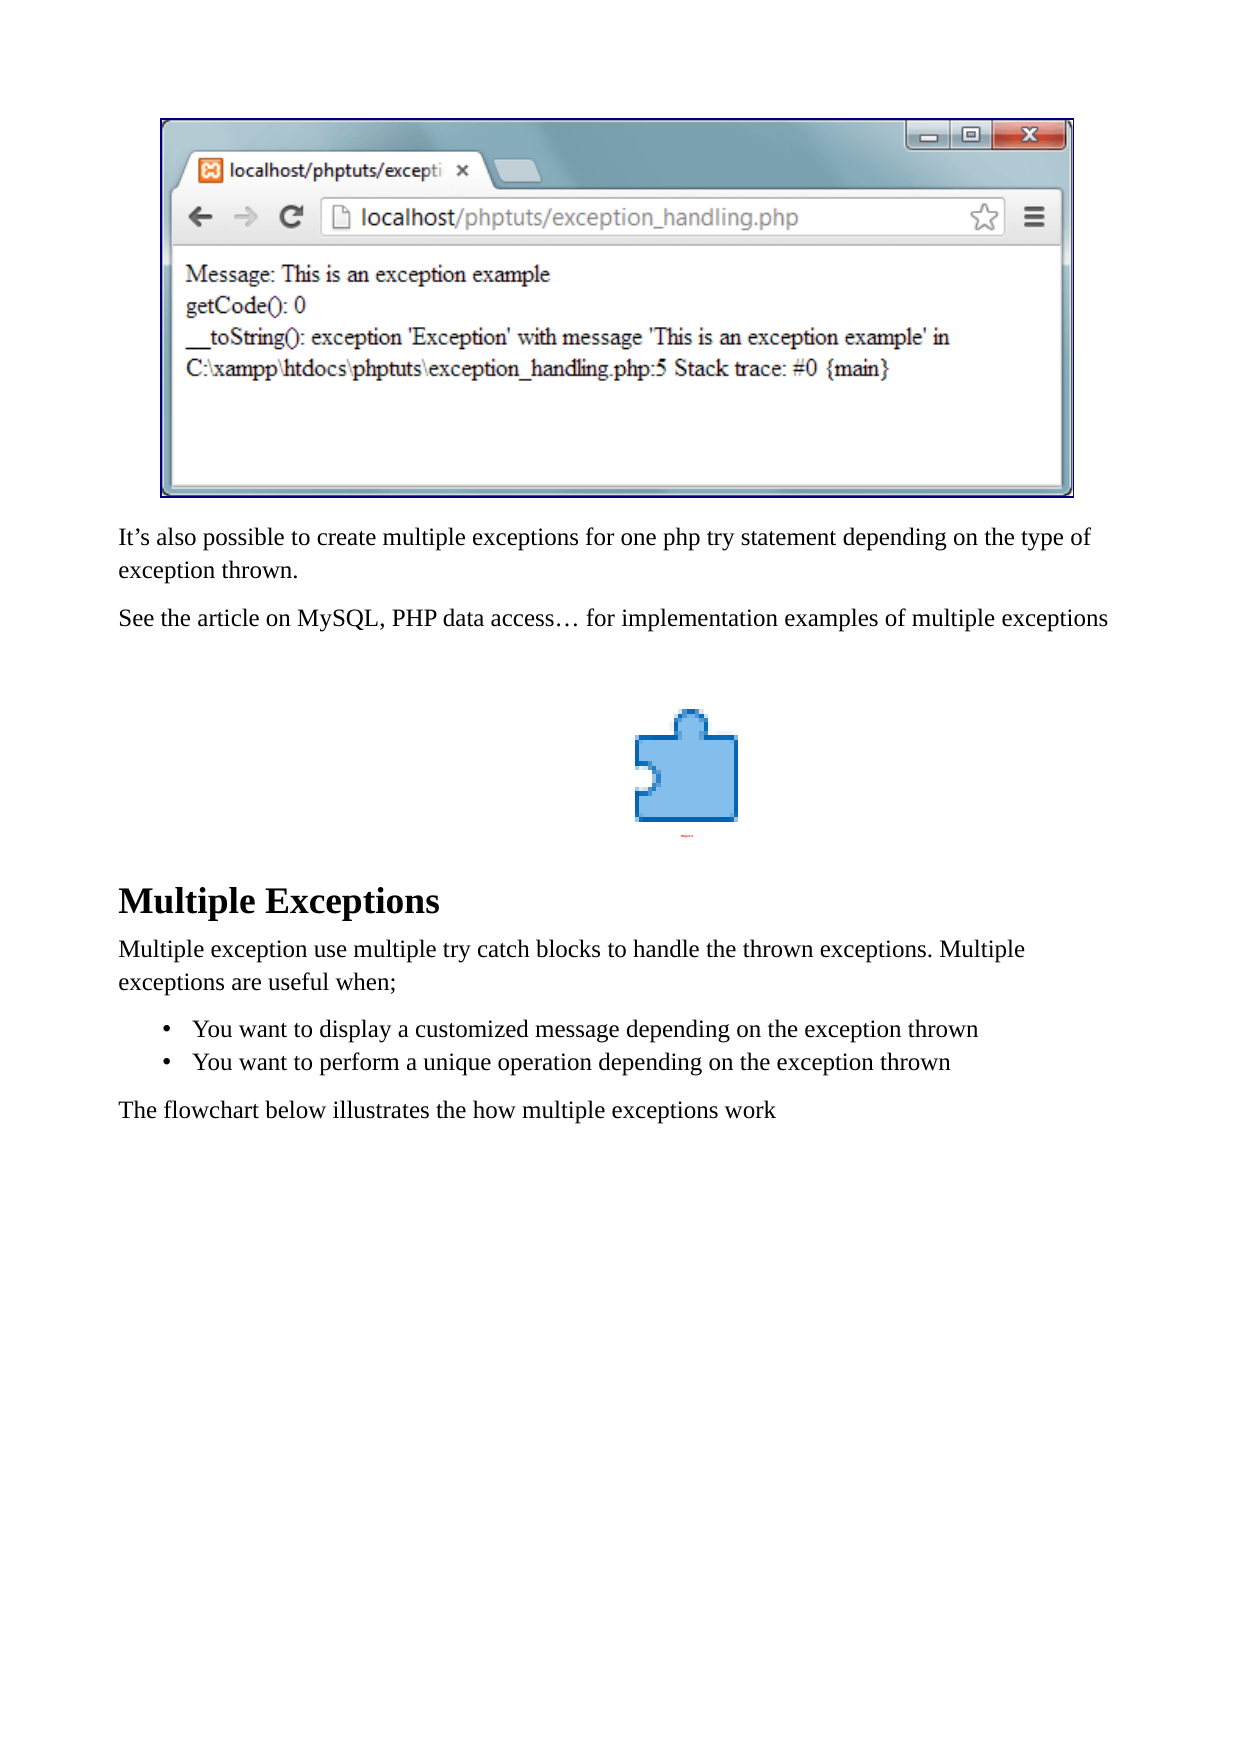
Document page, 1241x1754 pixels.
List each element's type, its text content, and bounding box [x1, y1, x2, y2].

text It’s also possible to create multiple exceptions for one php try statement depending on the type of exception thrown. [118, 522, 1122, 584]
text The flowchart below illustrates the how multiple exceptions work [118, 1095, 1122, 1124]
subtitle Multiple Exceptions [118, 878, 1122, 921]
picture [162, 120, 1073, 496]
text Multiple exception use multiple try catch blocks to handle the thrown exceptions. Multiple exceptions are useful when; [118, 934, 1122, 996]
list You want to perform a unique operation depending on the exception thrown [162, 1047, 1122, 1076]
list You want to display a customized message depending on the exception thrown [162, 1014, 1122, 1043]
text See the article on MySQL, PHP data access… for implementation examples of multiple exceptions [118, 603, 1122, 631]
